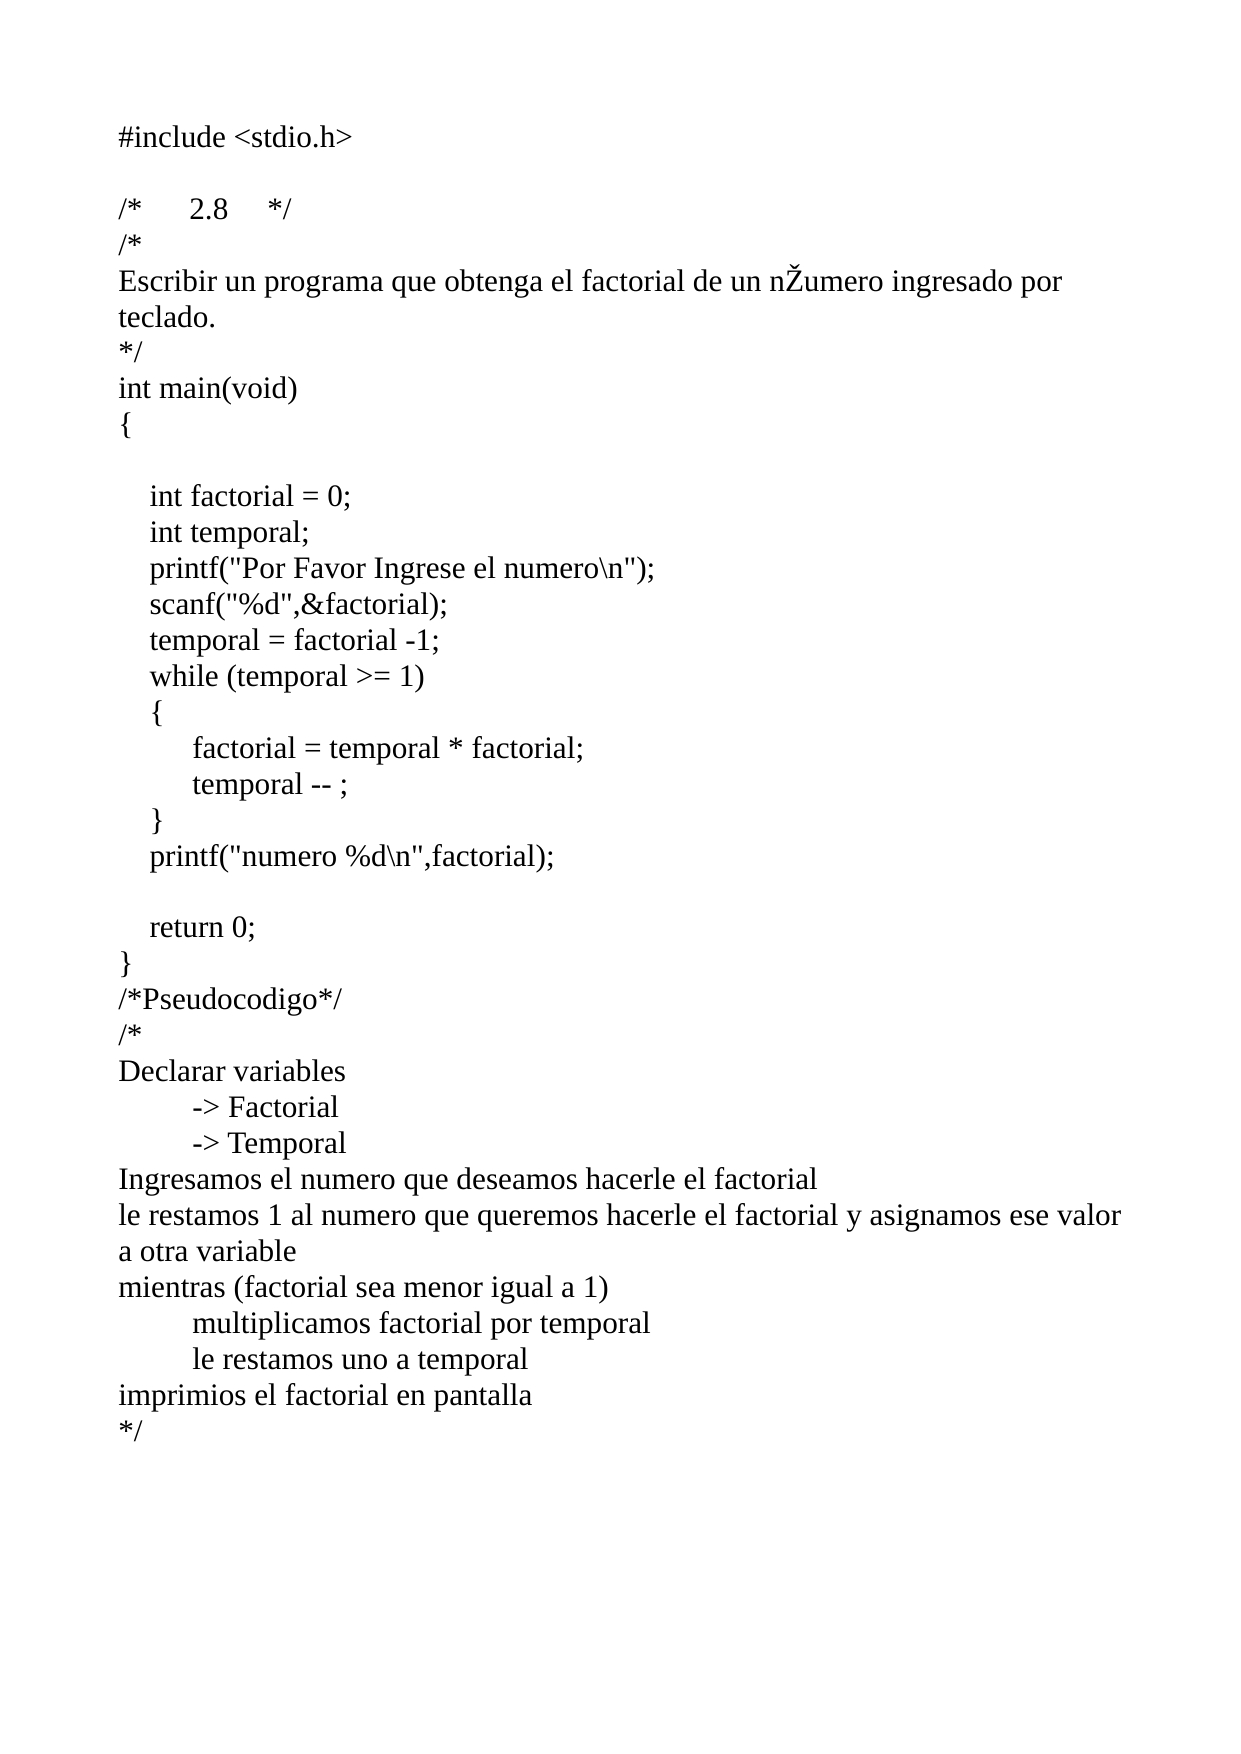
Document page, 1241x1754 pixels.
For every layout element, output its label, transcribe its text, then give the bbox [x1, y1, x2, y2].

text temporal = factorial -1; [118, 621, 1122, 657]
text imprimios el factorial en pantalla [118, 1376, 1122, 1412]
text -> Temporal [118, 1124, 1122, 1160]
text /* [118, 1017, 1122, 1052]
text printf("Por Favor Ingrese el numero\n"); [118, 549, 1122, 585]
text /* 2.8 */ [118, 190, 1122, 226]
text int temporal; [118, 513, 1122, 549]
text le restamos 1 al numero que queremos hacerle el factorial y asignamos ese valor a otra variable [118, 1196, 1122, 1268]
text /* [118, 226, 1122, 262]
text { [118, 406, 1122, 442]
text teclado. [118, 298, 1122, 334]
text multiplicamos factorial por temporal [118, 1304, 1122, 1340]
text Ingresamos el numero que deseamos hacerle el factorial [118, 1160, 1122, 1196]
text /*Pseudocodigo*/ [118, 981, 1122, 1017]
text int main(void) [118, 370, 1122, 406]
text mientras (factorial sea menor igual a 1) [118, 1268, 1122, 1304]
text int factorial = 0; [118, 477, 1122, 513]
text factorial = temporal * factorial; [118, 729, 1122, 765]
text Escribir un programa que obtenga el factorial de un nŽumero ingresado por [118, 262, 1122, 298]
text temporal -- ; [118, 765, 1122, 801]
text printf("numero %d\n",factorial); [118, 837, 1122, 873]
text Declarar variables [118, 1052, 1122, 1088]
text while (temporal >= 1) [118, 657, 1122, 693]
text } [118, 801, 1122, 837]
text { [118, 693, 1122, 729]
text scanf("%d",&factorial); [118, 585, 1122, 621]
text */ [118, 1412, 1122, 1448]
text le restamos uno a temporal [118, 1340, 1122, 1376]
text */ [118, 334, 1122, 370]
text -> Factorial [118, 1088, 1122, 1124]
text return 0; [118, 909, 1122, 945]
text #include <stdio.h> [118, 118, 1122, 154]
text } [118, 945, 1122, 981]
